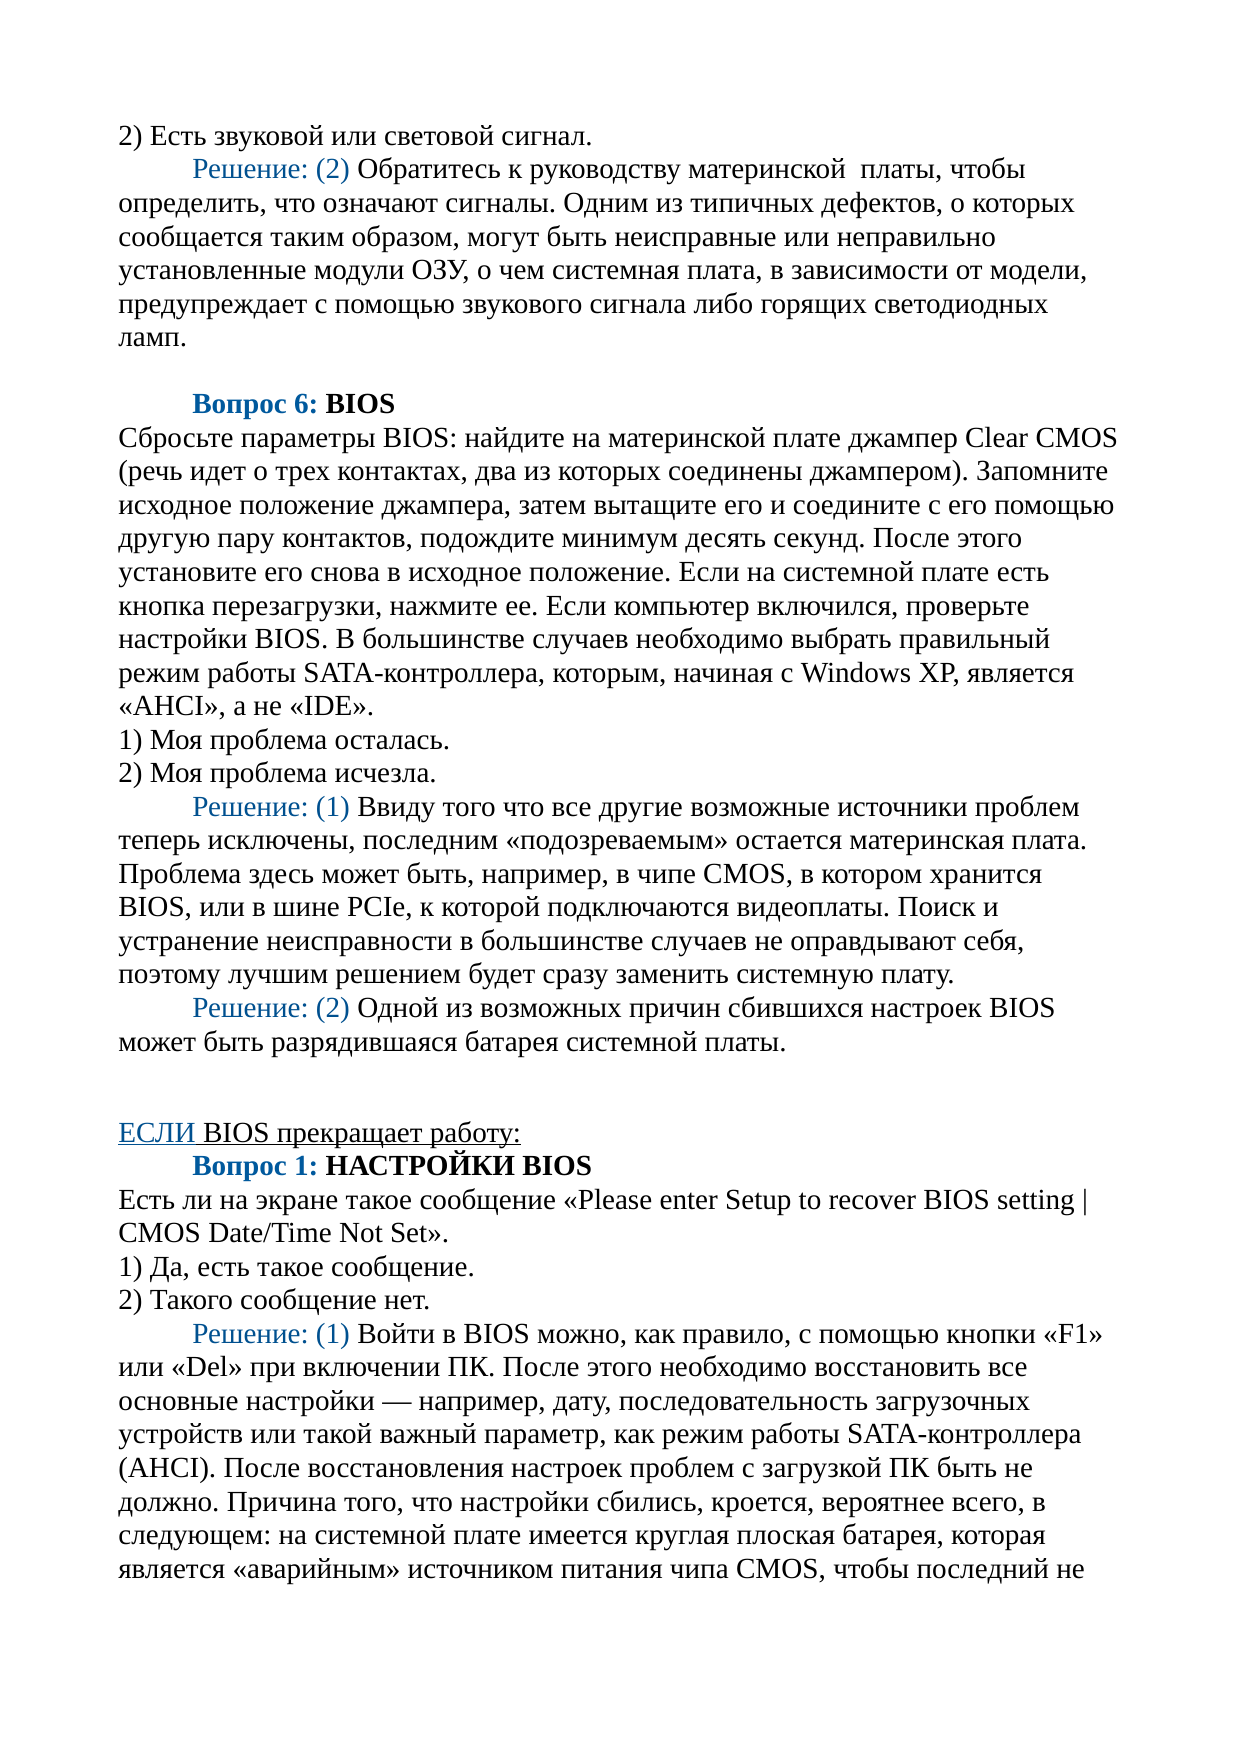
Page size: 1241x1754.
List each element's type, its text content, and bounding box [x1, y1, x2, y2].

text Решение: (1) Войти в BIOS можно, как правило, с помощью кнопки «F1» или «Del» при включении ПК. После этого необходимо восстановить все основные настройки — например, дату, последовательность загрузочных устройств или такой важный параметр, как режим работы SATA-контроллера (AHCI). После восстановления настроек проблем с загрузкой ПК быть не должно. Причина того, что настройки сбились, кроется, вероятнее всего, в следующем: на системной плате имеется круглая плоская батарея, которая является «аварийным» источником питания чипа CMOS, чтобы последний не [118, 1316, 1122, 1584]
text Вопрос 1: НАСТРОЙКИ BIOS [118, 1148, 1122, 1182]
text 1) Моя проблема осталась. [118, 722, 1122, 755]
text Вопрос 6: BIOS [118, 386, 1122, 420]
text 2) Моя проблема исчезла. [118, 755, 1122, 789]
text Решение: (2) Обратитесь к руководству материнской платы, чтобы определить, что означают сигналы. Одним из типичных дефектов, о которых сообщается таким образом, могут быть неисправные или неправильно установленные модули ОЗУ, о чем системная плата, в зависимости от модели, предупреждает с помощью звукового сигнала либо горящих светодиодных ламп. [118, 152, 1122, 353]
text Сбросьте параметры BIOS: найдите на материнской плате джампер Clear CMOS (речь идет о трех контактах, два из которых соединены джампером). Запомните исходное положение джампера, затем вытащите его и соедините с его помощью другую пару контактов, подождите минимум десять секунд. После этого установите его снова в исходное положение. Если на системной плате есть кнопка перезагрузки, нажмите ее. Если компьютер включился, проверьте настройки BIOS. В большинстве случаев необходимо выбрать правильный режим работы SATA-контроллера, которым, начиная с Windows XP, является «AHCI», а не «IDE». [118, 420, 1122, 722]
text Решение: (1) Ввиду того что все другие возможные источники проблем теперь исключены, последним «подозреваемым» остается материнская плата. Проблема здесь может быть, например, в чипе CMOS, в котором хранится BIOS, или в шине PCIe, к которой подключаются видеоплаты. Поиск и устранение неисправности в большинстве случаев не оправдывают себя, поэтому лучшим решением будет сразу заменить системную плату. [118, 789, 1122, 990]
text ЕСЛИ BIOS прекращает работу: [118, 1115, 1122, 1148]
text 2) Такого сообщение нет. [118, 1282, 1122, 1316]
text 2) Есть звуковой или световой сигнал. [118, 118, 1122, 152]
text 1) Да, есть такое сообщение. [118, 1249, 1122, 1282]
text Решение: (2) Одной из возможных причин сбившихся настроек BIOS может быть разрядившаяся батарея системной платы. [118, 990, 1122, 1057]
text Есть ли на экране такое сообщение «Please enter Setup to recover BIOS setting | CMOS Date/Time Not Set». [118, 1182, 1122, 1249]
